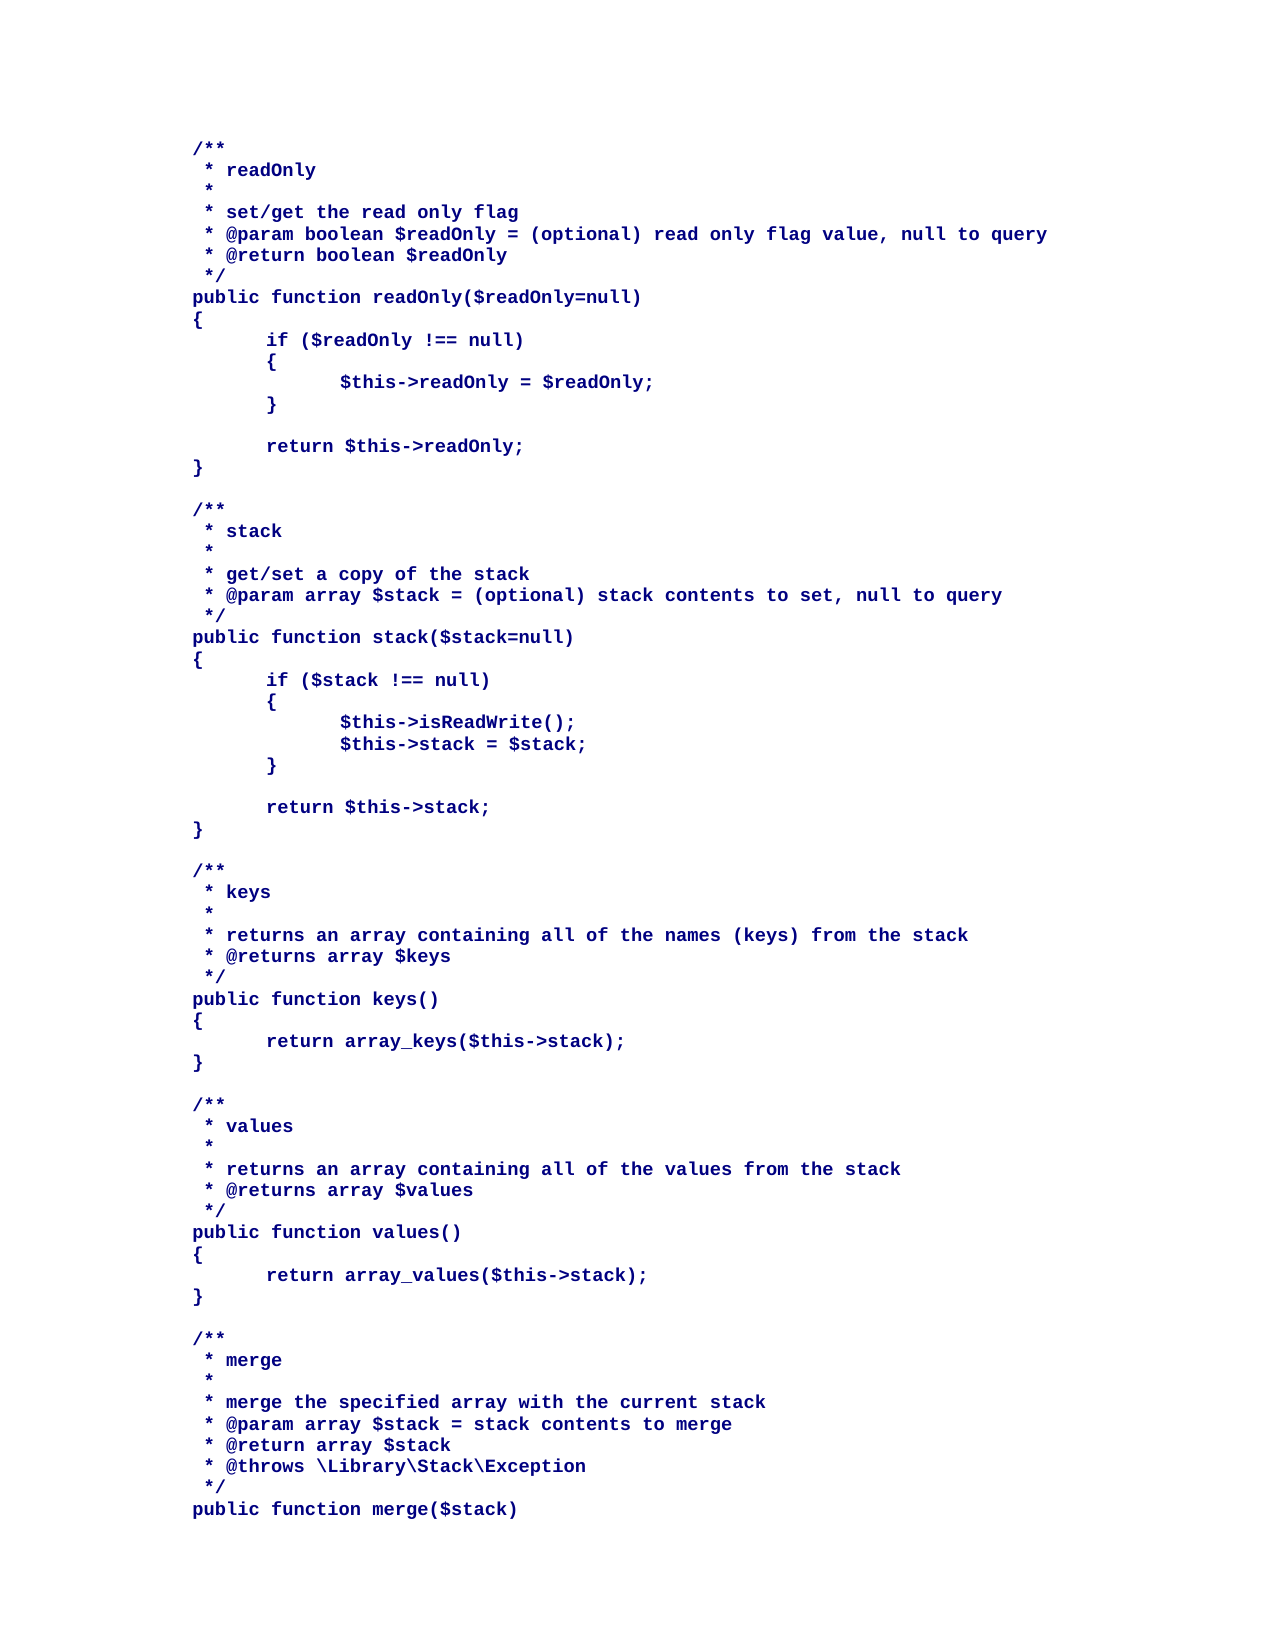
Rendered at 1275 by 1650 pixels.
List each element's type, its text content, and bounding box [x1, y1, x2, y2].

text public function stack($stack=null) [118, 628, 1157, 649]
text public function keys() [118, 989, 1157, 1011]
text /** [118, 501, 1157, 522]
text * returns an array containing all of the values from the stack [118, 1159, 1157, 1181]
text $this->readOnly = $readOnly; [118, 373, 1157, 394]
text * merge [118, 1351, 1157, 1372]
text } [118, 1053, 1157, 1074]
text /** [118, 1329, 1157, 1351]
text * [118, 904, 1157, 926]
text */ [118, 1202, 1157, 1223]
text /** [118, 1096, 1157, 1117]
text * [118, 543, 1157, 564]
text * keys [118, 883, 1157, 904]
text * @param boolean $readOnly = (optional) read only flag value, null to query [118, 224, 1157, 246]
text * @return boolean $readOnly [118, 246, 1157, 267]
text { [118, 1244, 1157, 1266]
text { [118, 692, 1157, 713]
text * [118, 182, 1157, 203]
text $this->isReadWrite(); [118, 713, 1157, 734]
text */ [118, 267, 1157, 288]
text public function merge($stack) [118, 1499, 1157, 1521]
text * values [118, 1117, 1157, 1138]
text public function readOnly($readOnly=null) [118, 288, 1157, 309]
text } [118, 458, 1157, 479]
text * returns an array containing all of the names (keys) from the stack [118, 926, 1157, 947]
text * [118, 1138, 1157, 1159]
text $this->stack = $stack; [118, 734, 1157, 756]
text * @returns array $values [118, 1181, 1157, 1202]
text /** [118, 862, 1157, 883]
text * @returns array $keys [118, 947, 1157, 968]
text } [118, 1287, 1157, 1308]
text * [118, 1372, 1157, 1393]
text } [118, 819, 1157, 841]
text * @param array $stack = stack contents to merge [118, 1414, 1157, 1436]
text if ($readOnly !== null) [118, 331, 1157, 352]
text return array_values($this->stack); [118, 1266, 1157, 1287]
text return $this->stack; [118, 798, 1157, 819]
text } [118, 756, 1157, 777]
text /** [118, 139, 1157, 161]
text return array_keys($this->stack); [118, 1032, 1157, 1053]
text { [118, 1011, 1157, 1032]
text * set/get the read only flag [118, 203, 1157, 224]
text { [118, 309, 1157, 331]
text * @param array $stack = (optional) stack contents to set, null to query [118, 586, 1157, 607]
text */ [118, 607, 1157, 628]
text public function values() [118, 1223, 1157, 1244]
text */ [118, 1478, 1157, 1499]
text * @throws \Library\Stack\Exception [118, 1457, 1157, 1478]
text * @return array $stack [118, 1436, 1157, 1457]
text { [118, 352, 1157, 373]
text } [118, 394, 1157, 416]
text * get/set a copy of the stack [118, 564, 1157, 586]
text * readOnly [118, 161, 1157, 182]
text if ($stack !== null) [118, 671, 1157, 692]
text * merge the specified array with the current stack [118, 1393, 1157, 1414]
text return $this->readOnly; [118, 437, 1157, 458]
text { [118, 649, 1157, 671]
text */ [118, 968, 1157, 989]
text * stack [118, 522, 1157, 543]
